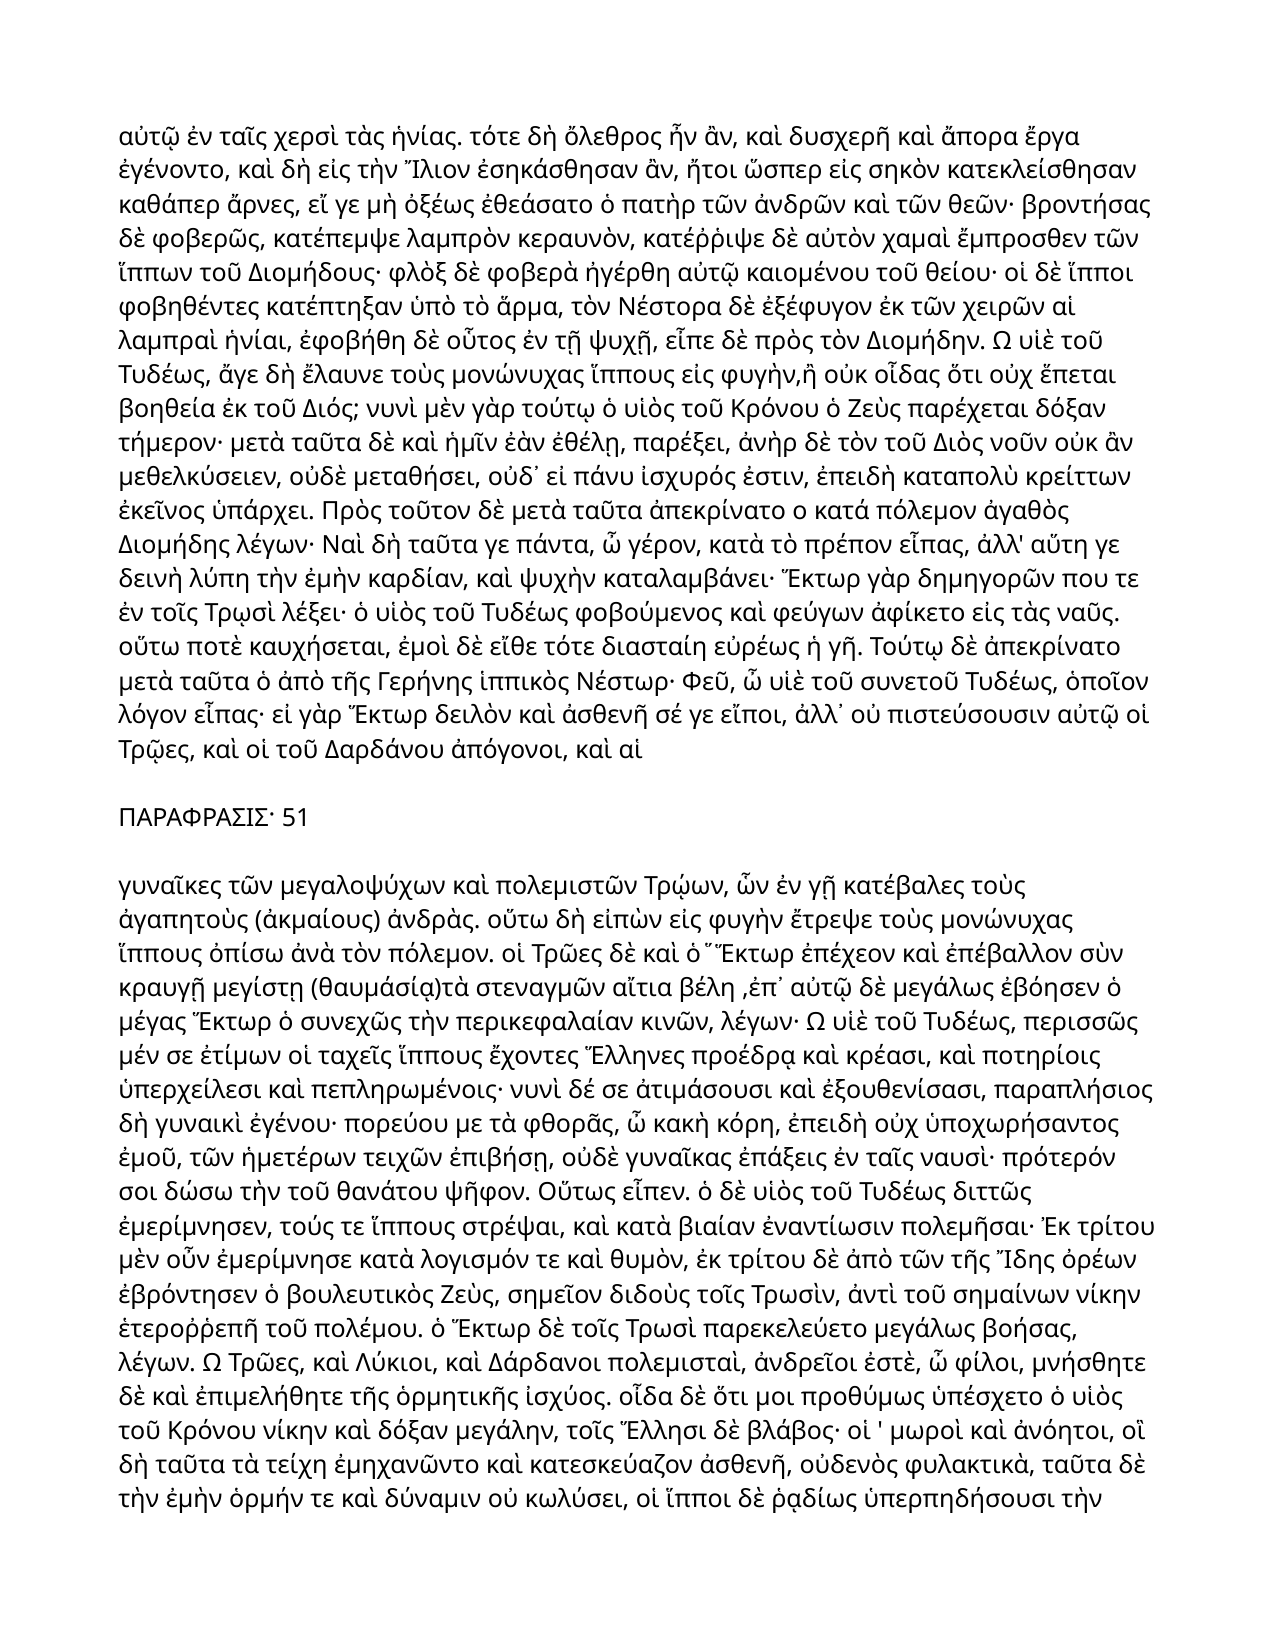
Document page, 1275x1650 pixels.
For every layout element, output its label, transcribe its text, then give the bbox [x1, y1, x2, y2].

text αὐτῷ ἐν ταῖς χερσὶ τὰς ἡνίας. τότε δὴ ὄλεθρος ἦν ἂν, καὶ δυσχερῆ καὶ ἄπορα ἔργα ἐγένοντο, καὶ δὴ εἰς τὴν Ἴλιον ἐσηκάσθησαν ἂν, ἤτοι ὥσπερ εἰς σηκὸν κατεκλείσθησαν καθάπερ ἄρνες, εἴ γε μὴ ὀξέως ἐθεάσατο ὁ πατὴρ τῶν ἀνδρῶν καὶ τῶν θεῶν· βροντήσας δὲ φοβερῶς, κατέπεμψε λαμπρὸν κεραυνὸν, κατέῤῥιψε δὲ αὐτὸν χαμαὶ ἔμπροσθεν τῶν ἵππων τοῦ Διομήδους· φλὸξ δὲ φοβερὰ ἠγέρθη αὐτῷ καιομένου τοῦ θείου· οἱ δὲ ἵπποι φοβηθέντες κατέπτηξαν ὑπὸ τὸ ἅρμα, τὸν Νέστορα δὲ ἐξέφυγον ἐκ τῶν χειρῶν αἱ λαμπραὶ ἡνίαι, ἐφοβήθη δὲ οὗτος ἐν τῇ ψυχῇ, εἶπε δὲ πρὸς τὸν Διομήδην. Ω υἱὲ τοῦ Τυδέως, ἄγε δὴ ἔλαυνε τοὺς μονώνυχας ἵππους εἰς φυγὴν,ἢ οὐκ οἶδας ὅτι οὐχ ἕπεται βοηθεία ἐκ τοῦ Διός; νυνὶ μὲν γὰρ τούτῳ ὁ υἱὸς τοῦ Κρόνου ὁ Ζεὺς παρέχεται δόξαν τήμερον· μετὰ ταῦτα δὲ καὶ ἡμῖν ἐὰν ἐθέλῃ, παρέξει, ἀνὴρ δὲ τὸν τοῦ Διὸς νοῦν οὐκ ἂν μεθελκύσειεν, οὐδὲ μεταθήσει, οὐδ᾽ εἰ πάνυ ἰσχυρός ἐστιν, ἐπειδὴ καταπολὺ κρείττων ἐκεῖνος ὑπάρχει. Πρὸς τοῦτον δὲ μετὰ ταῦτα ἀπεκρίνατο ο κατά πόλεμον ἀγαθὸς Διομήδης λέγων· Ναὶ δὴ ταῦτα γε πάντα, ὦ γέρον, κατὰ τὸ πρέπον εἶπας, ἀλλ' αὕτη γε δεινὴ λύπη τὴν ἐμὴν καρδίαν, καὶ ψυχὴν καταλαμβάνει· Ἕκτωρ γὰρ δημηγορῶν που τε ἐν τοῖς Τρῳσὶ λέξει· ὁ υἱὸς τοῦ Τυδέως φοβούμενος καὶ φεύγων ἀφίκετο εἰς τὰς ναῦς. οὕτω ποτὲ καυχήσεται, ἐμοὶ δὲ εἴθε τότε διασταίη εὐρέως ἡ γῆ. Τούτῳ δὲ ἀπεκρίνατο μετὰ ταῦτα ὁ ἀπὸ τῆς Γερήνης ἱππικὸς Νέστωρ· Φεῦ, ὦ υἱὲ τοῦ συνετοῦ Τυδέως, ὁποῖον λόγον εἶπας· εἰ γὰρ Ἕκτωρ δειλὸν καὶ ἀσθενῆ σέ γε εἴποι, ἀλλ᾽ οὐ πιστεύσουσιν αὐτῷ οἱ Τρῷες, καὶ οἱ τοῦ Δαρδάνου ἀπόγονοι, καὶ αἱ [118, 118, 1157, 765]
text γυναῖκες τῶν μεγαλοψύχων καὶ πολεμιστῶν Τρῴων, ὧν ἐν γῇ κατέβαλες τοὺς ἀγαπητοὺς (ἀκμαίους) ἀνδρὰς. οὕτω δὴ εἰπὼν εἰς φυγὴν ἔτρεψε τοὺς μονώνυχας ἵππους ὀπίσω ἀνὰ τὸν πόλεμον. οἱ Τρῶες δὲ καὶ ὁ῞Ἕκτωρ ἐπέχεον καὶ ἐπέβαλλον σὺν κραυγῇ μεγίστῃ (θαυμάσίᾳ)τὰ στεναγμῶν αἴτια βέλη ,ἐπ᾿ αὐτῷ δὲ μεγάλως ἐβόησεν ὁ μέγας Ἕκτωρ ὁ συνεχῶς τὴν περικεφαλαίαν κινῶν, λέγων· Ω υἱὲ τοῦ Τυδέως, περισσῶς μέν σε ἐτίμων οἱ ταχεῖς ἵππους ἔχοντες Ἕλληνες προέδρᾳ καὶ κρέασι, καὶ ποτηρίοις ὑπερχείλεσι καὶ πεπληρωμένοις· νυνὶ δέ σε ἀτιμάσουσι καὶ ἐξουθενίσασι, παραπλήσιος δὴ γυναικὶ ἐγένου· πορεύου με τὰ φθορᾶς, ὦ κακὴ κόρη, ἐπειδὴ οὐχ ὑποχωρήσαντος ἐμοῦ, τῶν ἡμετέρων τειχῶν ἐπιβήσῃ, οὐδὲ γυναῖκας ἐπάξεις ἐν ταῖς ναυσὶ· πρότερόν σοι δώσω τὴν τοῦ θανάτου ψῆφον. Οὕτως εἶπεν. ὁ δὲ υἱὸς τοῦ Τυδέως διττῶς ἐμερίμνησεν, τούς τε ἵππους στρέψαι, καὶ κατὰ βιαίαν ἐναντίωσιν πολεμῆσαι· Ἐκ τρίτου μὲν οὖν ἐμερίμνησε κατὰ λογισμόν τε καὶ θυμὸν, ἐκ τρίτου δὲ ἀπὸ τῶν τῆς Ἴδης ὀρέων ἐβρόντησεν ὁ βουλευτικὸς Ζεὺς, σημεῖον διδοὺς τοῖς Τρωσὶν, ἀντὶ τοῦ σημαίνων νίκην ἑτεροῤῥεπῆ τοῦ πολέμου. ὁ Ἕκτωρ δὲ τοῖς Τρωσὶ παρεκελεύετο μεγάλως βοήσας, λέγων. Ω Τρῶες, καὶ Λύκιοι, καὶ Δάρδανοι πολεμισταὶ, ἀνδρεῖοι ἐστὲ, ὦ φίλοι, μνήσθητε δὲ καὶ ἐπιμελήθητε τῆς ὁρμητικῆς ἰσχύος. οἶδα δὲ ὅτι μοι προθύμως ὑπέσχετο ὁ υἱὸς τοῦ Κρόνου νίκην καὶ δόξαν μεγάλην, τοῖς Ἕλλησι δὲ βλάβος· οἱ ' μωροὶ καὶ ἀνόητοι, οἳ δὴ ταῦτα τὰ τείχη ἐμηχανῶντο καὶ κατεσκεύαζον ἀσθενῆ, οὐδενὸς φυλακτικὰ, ταῦτα δὲ τὴν ἐμὴν ὁρμήν τε καὶ δύναμιν οὐ κωλύσει, οἱ ἵπποι δὲ ῥᾳδίως ὑπερπηδήσουσι τὴν [118, 867, 1157, 1515]
text ΠΑΡΑΦΡΑΣΙΣ· 51 [118, 799, 1157, 833]
